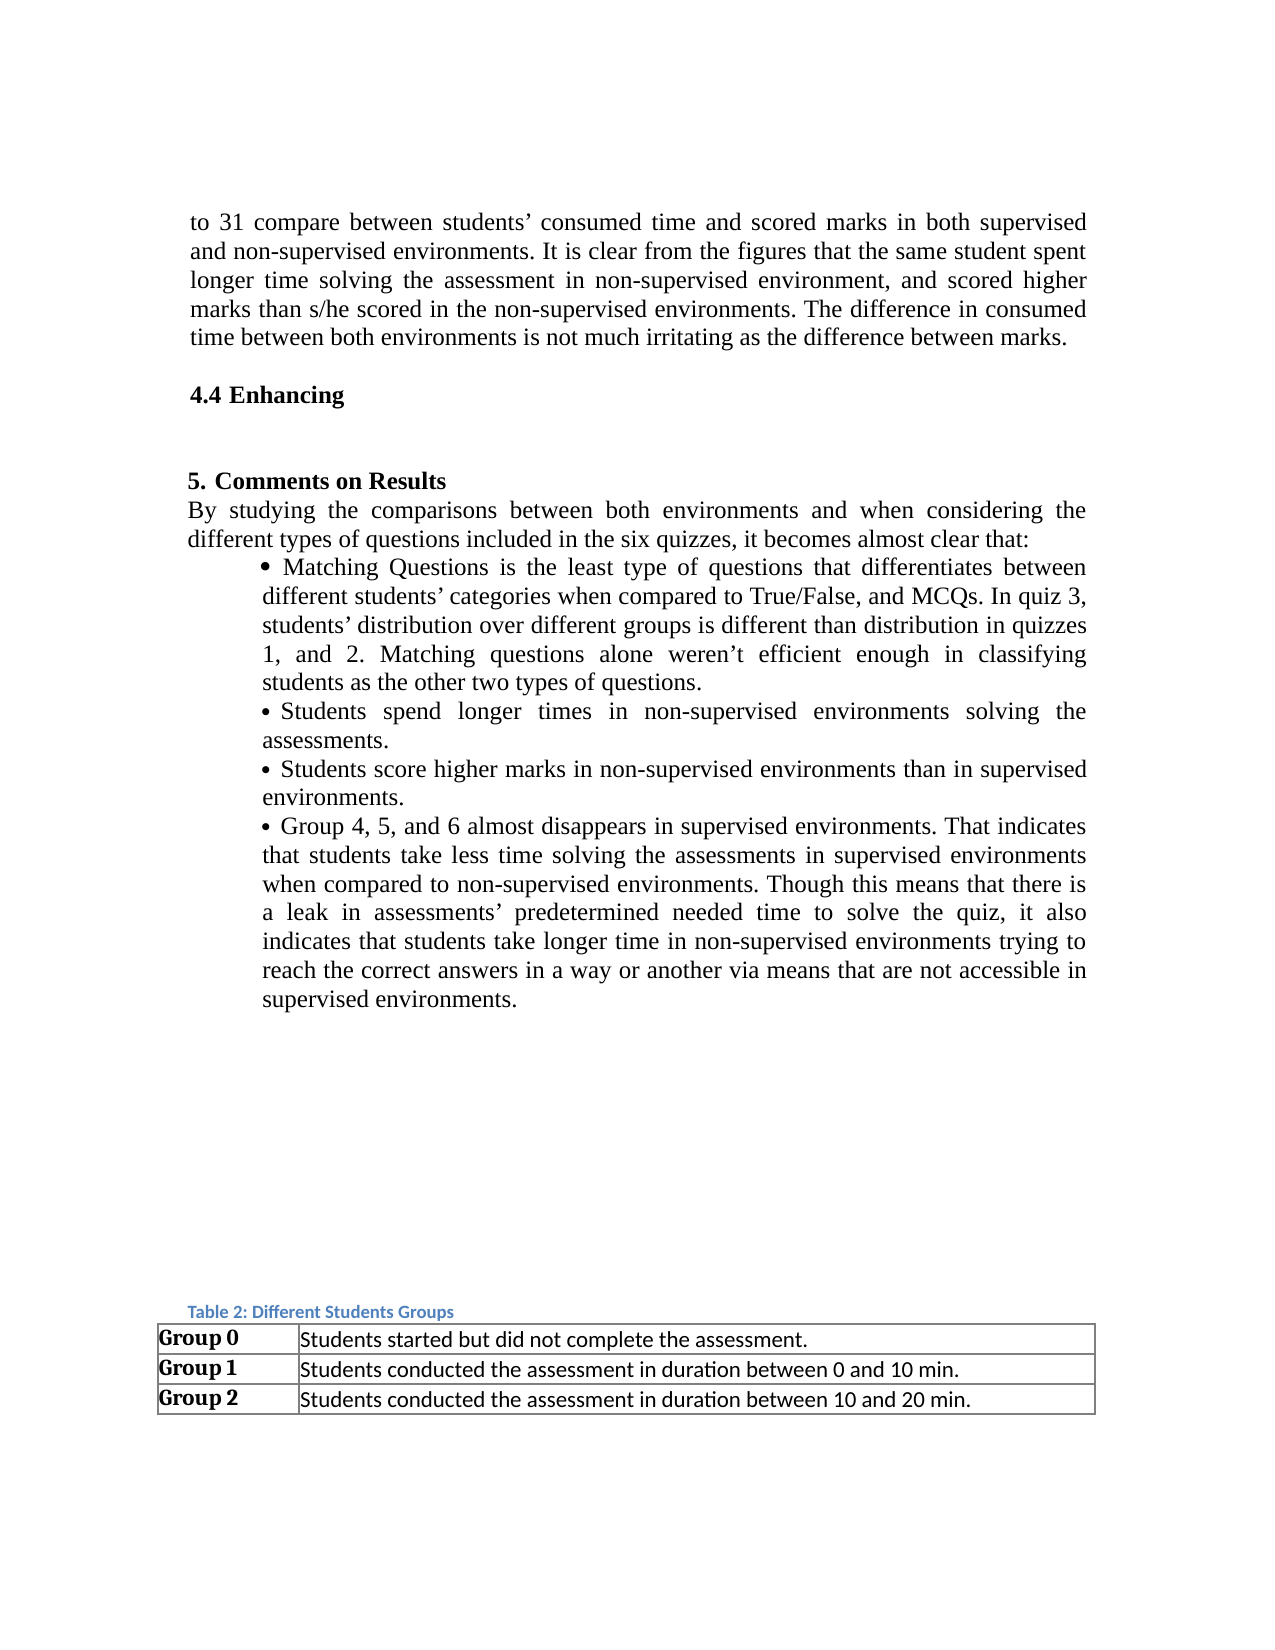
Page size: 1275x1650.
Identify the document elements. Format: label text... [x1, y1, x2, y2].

table_header Students started but did not complete the assessment. [300, 1325, 1094, 1353]
text By studying the comparisons between both environments and when considering the different types of questions included in the six quizzes, it becomes almost clear that: [187, 495, 1087, 552]
list Comments on Results [187, 466, 1087, 495]
table_header Group 0 [159, 1325, 298, 1353]
table_cell Students conducted the assessment in duration between 10 and 20 min. [300, 1385, 1094, 1413]
table_cell Group 1 [159, 1355, 298, 1383]
text to 31 compare between students’ consumed time and scored marks in both supervised and non-supervised environments. It is clear from the figures that the same student spent longer time solving the assessment in non-supervised environment, and scored higher marks than s/he scored in the non-supervised environments. The difference in consumed time between both environments is not much irritating as the difference between marks. [190, 207, 1087, 351]
list Matching Questions is the least type of questions that differentiates between different students’ categories when compared to True/False, and MCQs. In quiz 3, students’ distribution over different groups is different than distribution in quizzes 1, and 2. Matching questions alone weren’t efficient enough in classifying students as the other two types of questions. [261, 552, 1087, 696]
list Students spend longer times in non-supervised environments solving the assessments. [262, 696, 1087, 754]
text Table 2: Different Students Groups [187, 1300, 1087, 1323]
table_cell Group 2 [159, 1385, 298, 1413]
list Enhancing [190, 380, 1087, 409]
table_cell Students conducted the assessment in duration between 0 and 10 min. [300, 1355, 1094, 1383]
list Group 4, 5, and 6 almost disappears in supervised environments. That indicates that students take less time solving the assessments in supervised environments when compared to non-supervised environments. Though this means that there is a leak in assessments’ predetermined needed time to solve the quiz, it also indicates that students take longer time in non-supervised environments trying to reach the correct answers in a way or another via means that are not accessible in supervised environments. [262, 811, 1087, 1012]
list Students score higher marks in non-supervised environments than in supervised environments. [262, 754, 1087, 811]
